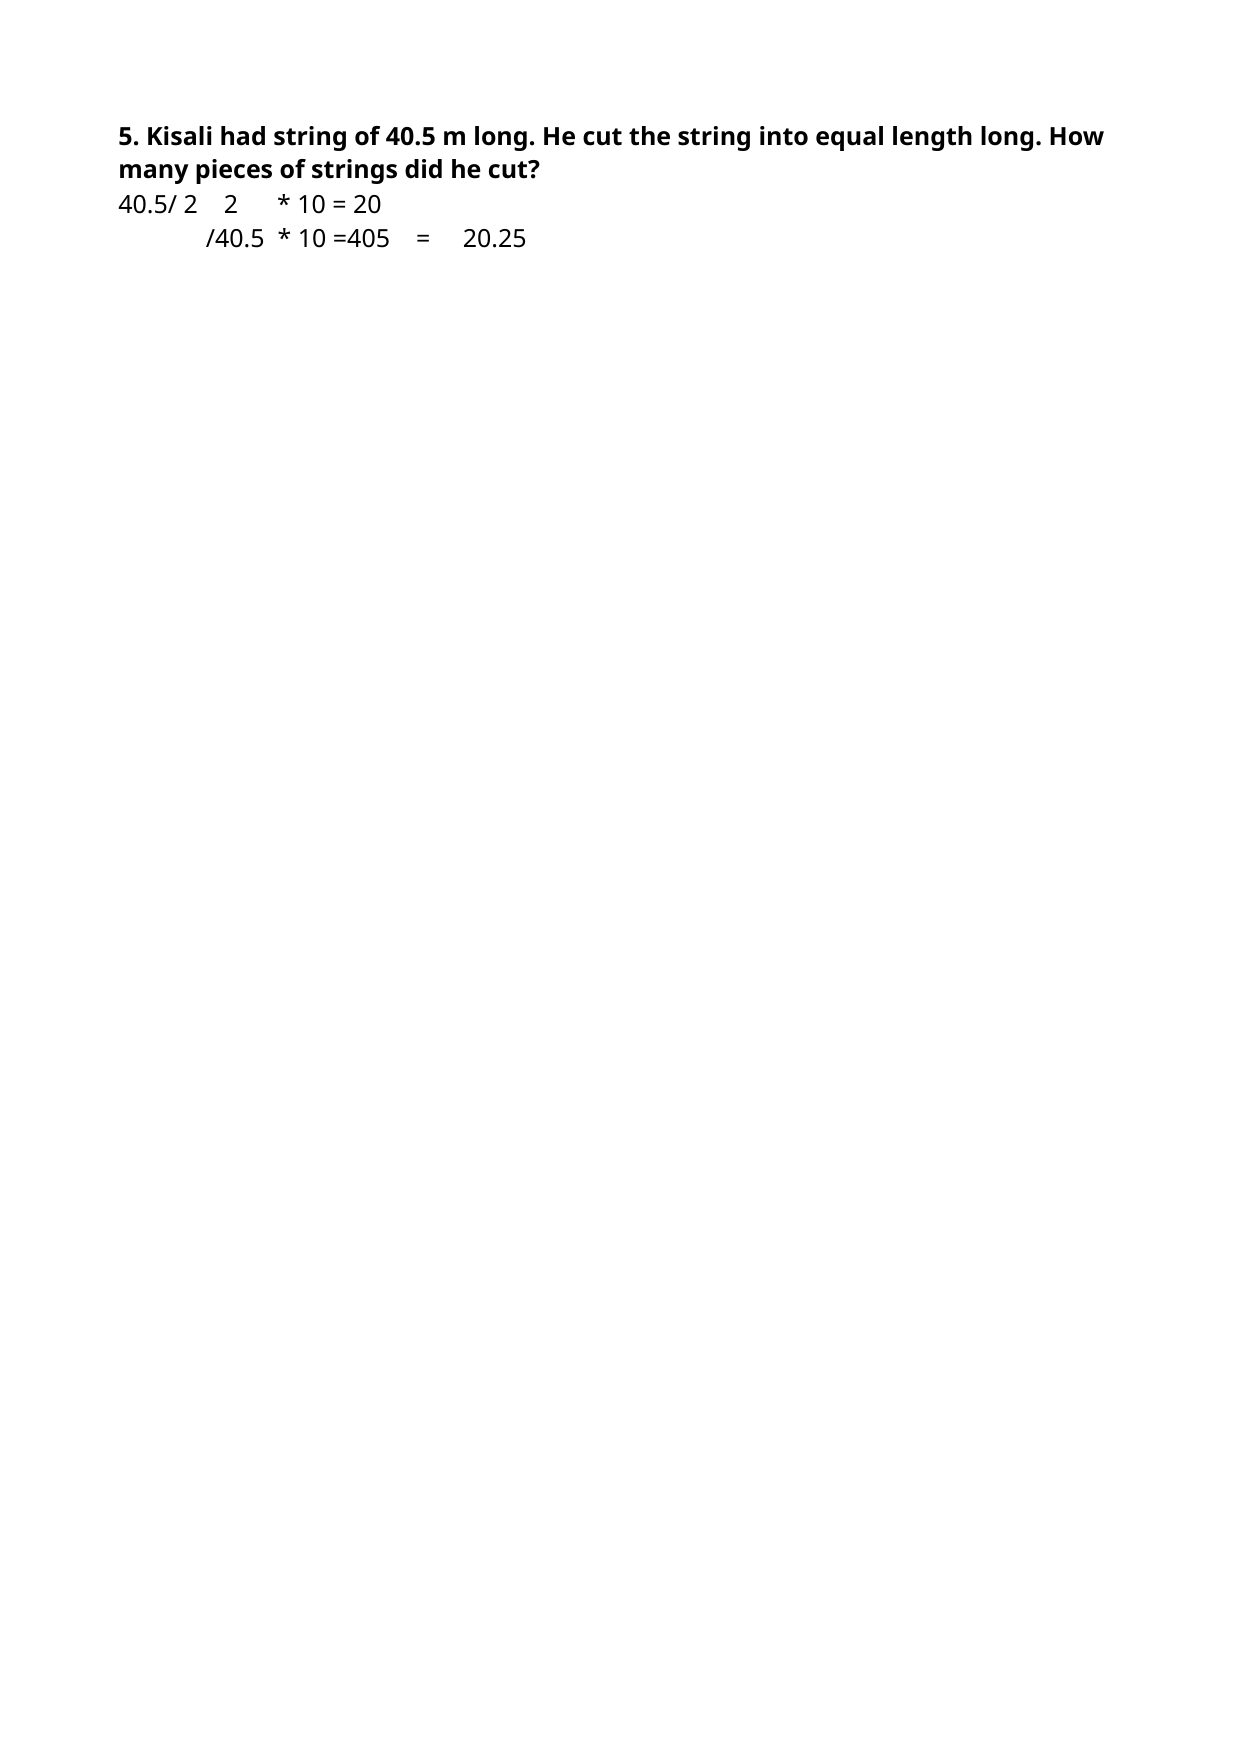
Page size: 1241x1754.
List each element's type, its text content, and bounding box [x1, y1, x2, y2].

text 40.5/ 2 2 * 10 = 20 [118, 186, 1122, 220]
text /40.5 * 10 =405 = 20.25 [118, 220, 1122, 254]
text 5. Kisali had string of 40.5 m long. He cut the string into equal length long. How many pieces of strings did he cut? [118, 118, 1122, 186]
